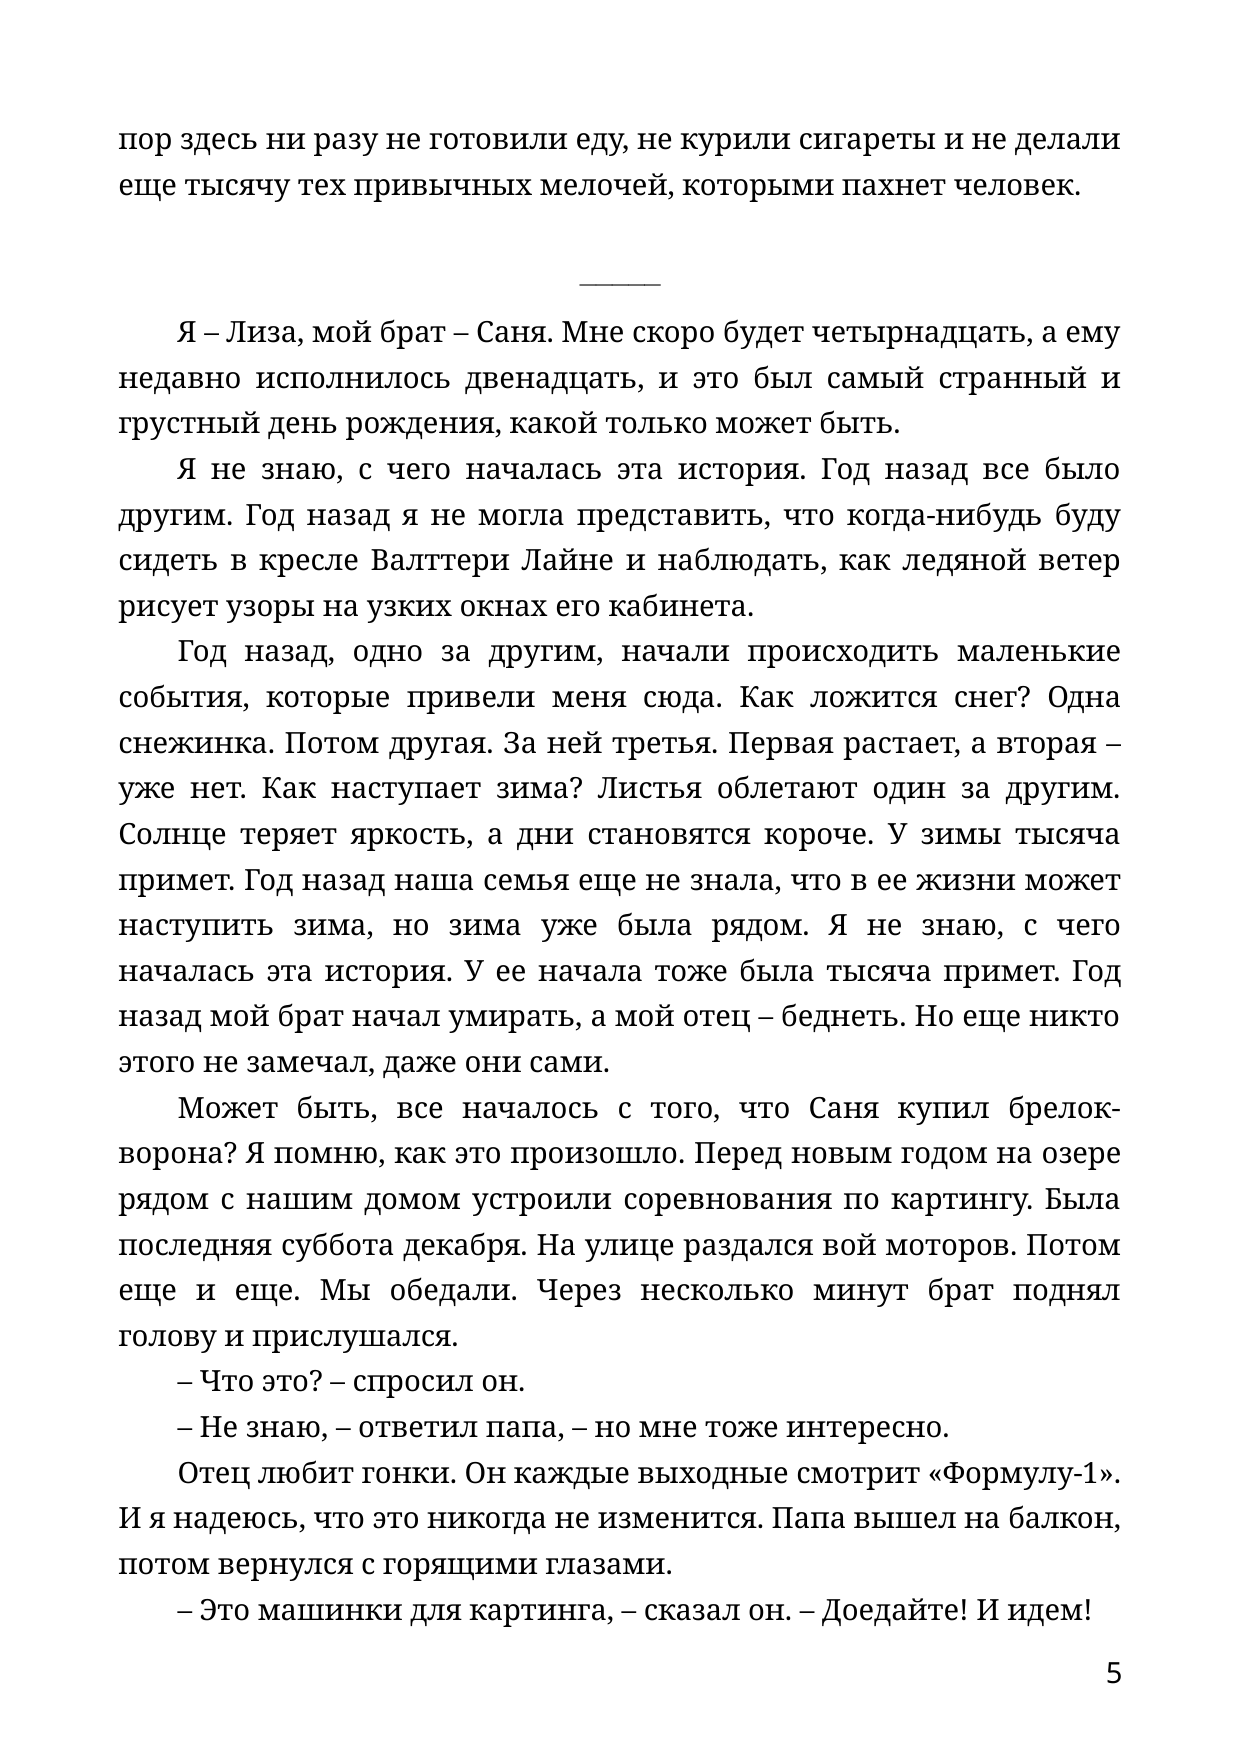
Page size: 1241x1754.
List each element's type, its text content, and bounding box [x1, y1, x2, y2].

text – Что это? – спросил он. [118, 1361, 1122, 1400]
text Может быть, все началось с того, что Саня купил брелок-ворона? Я помню, как это произошло. Перед новым годом на озере рядом с нашим домом устроили соревнования по картингу. Была последняя суббота декабря. На улице раздался вой моторов. Потом еще и еще. Мы обедали. Через несколько минут брат поднял голову и прислушался. [118, 1087, 1122, 1355]
text Я – Лиза, мой брат – Саня. Мне скоро будет четырнадцать, а ему недавно исполнилось двенадцать, и это был самый странный и грустный день рождения, какой только может быть. [118, 311, 1122, 442]
text – Это машинки для картинга, – сказал он. – Доедайте! И идем! [118, 1589, 1122, 1628]
text Я не знаю, с чего началась эта история. Год назад все было другим. Год назад я не могла представить, что когда-нибудь буду сидеть в кресле Валттери Лайне и наблюдать, как ледяной ветер рисует узоры на узких окнах его кабинета. [118, 448, 1122, 625]
text Отец любит гонки. Он каждые выходные смотрит «Формулу-1». И я надеюсь, что это никогда не изменится. Папа вышел на балкон, потом вернулся с горящими глазами. [118, 1452, 1122, 1583]
text – Не знаю, – ответил папа, – но мне тоже интересно. [118, 1406, 1122, 1446]
text пор здесь ни разу не готовили еду, не курили сигареты и не делали еще тысячу тех привычных мелочей, которыми пахнет человек. [118, 118, 1122, 203]
text Год назад, одно за другим, начали происходить маленькие события, которые привели меня сюда. Как ложится снег? Одна снежинка. Потом другая. За ней третья. Первая растает, а вторая – уже нет. Как наступает зима? Листья облетают один за другим. Солнце теряет яркость, а дни становятся короче. У зимы тысяча примет. Год назад наша семья еще не знала, что в ее жизни может наступить зима, но зима уже была рядом. Я не знаю, с чего началась эта история. У ее начала тоже была тысяча примет. Год назад мой брат начал умирать, а мой отец – беднеть. Но еще никто этого не замечал, даже они сами. [118, 631, 1122, 1081]
text _____ [118, 255, 1122, 288]
